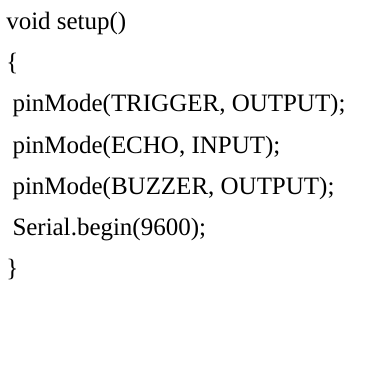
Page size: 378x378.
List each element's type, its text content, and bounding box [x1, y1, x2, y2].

text Serial.begin(9600); [6, 212, 372, 241]
text } [6, 253, 372, 282]
text void setup() [6, 6, 372, 35]
text { [6, 47, 372, 76]
text pinMode(ECHO, INPUT); [6, 130, 372, 158]
text pinMode(TRIGGER, OUTPUT); [6, 88, 372, 117]
text pinMode(BUZZER, OUTPUT); [6, 171, 372, 200]
